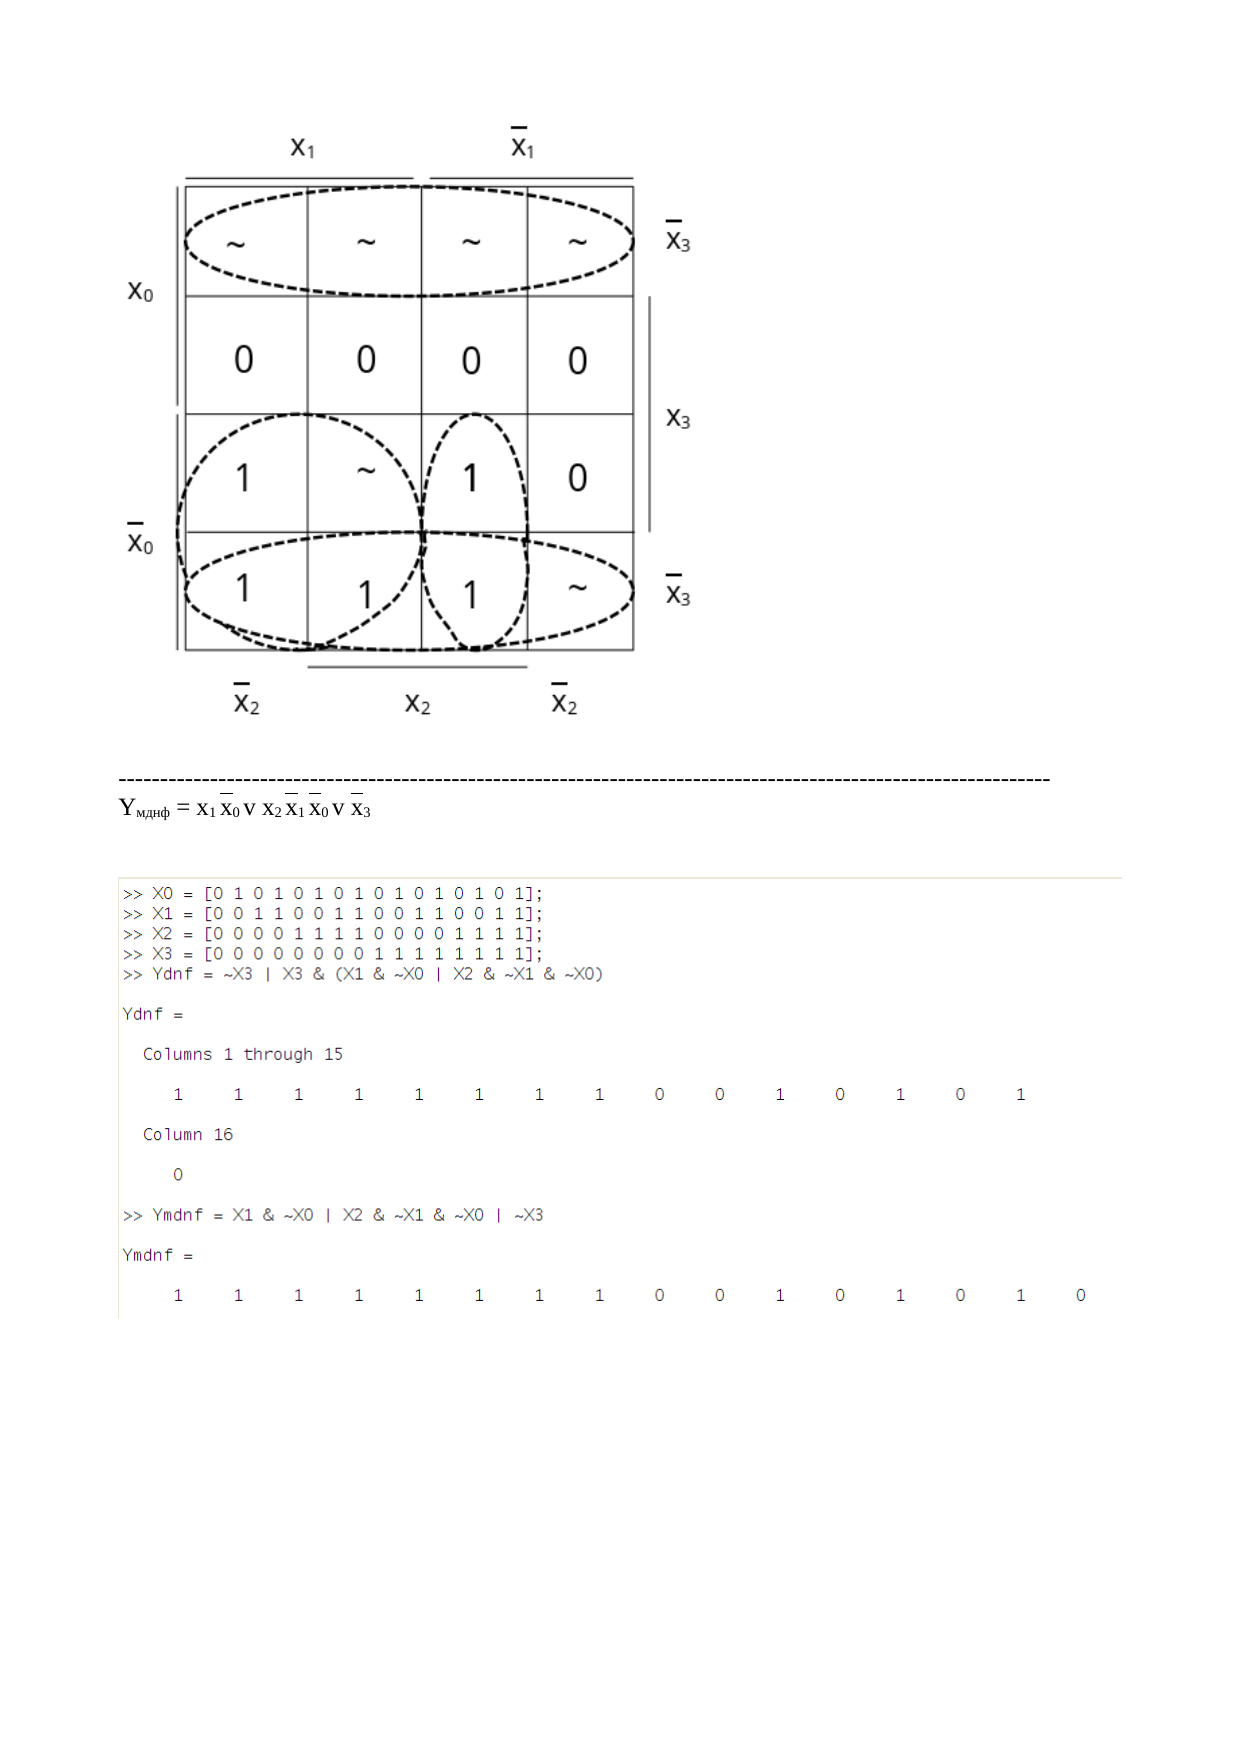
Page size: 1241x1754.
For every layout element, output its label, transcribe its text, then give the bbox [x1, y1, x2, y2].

picture [118, 118, 705, 734]
text ---------------------------------------------------------------------------------------------------------------- [118, 763, 1122, 792]
picture [118, 877, 1123, 1319]
text Yмднф = x1 x0 v x2 x1 x0 v x3 [118, 792, 1122, 820]
